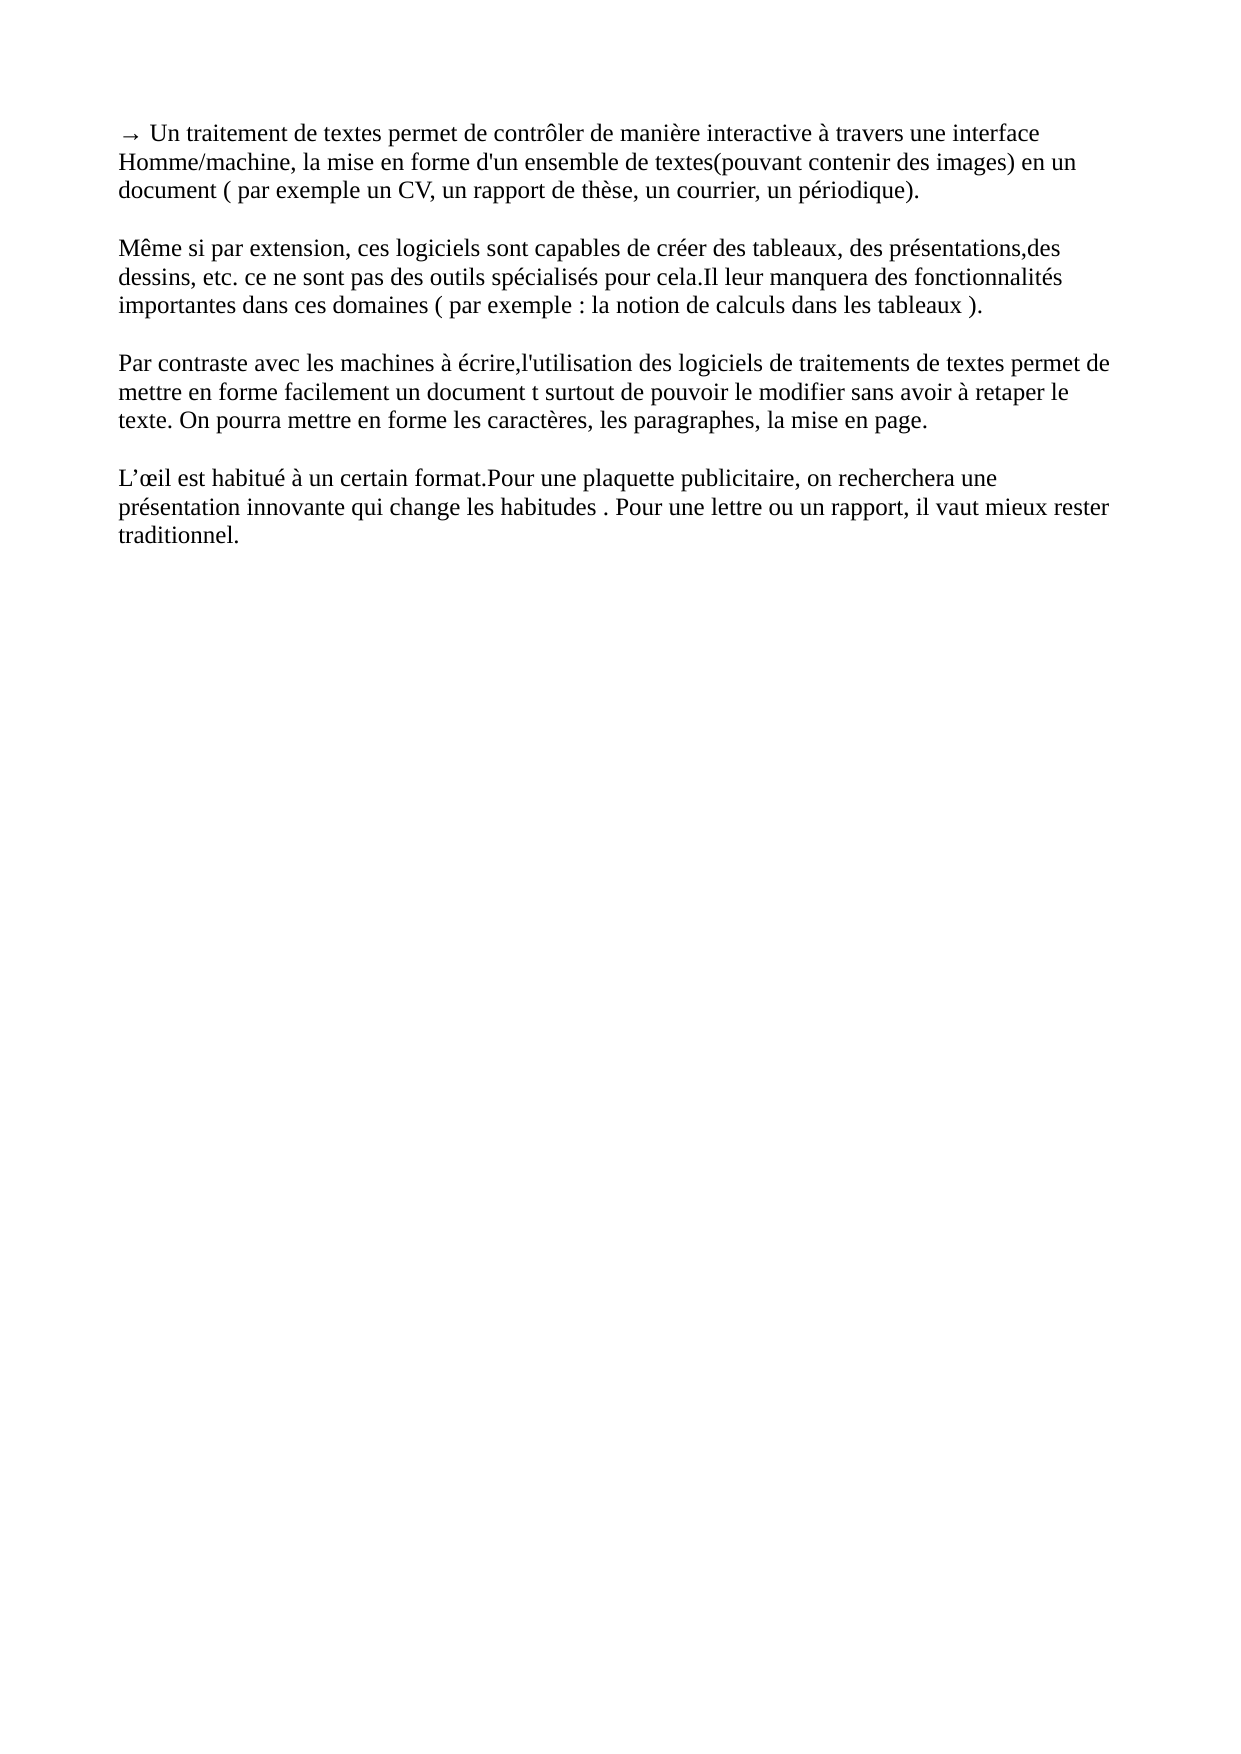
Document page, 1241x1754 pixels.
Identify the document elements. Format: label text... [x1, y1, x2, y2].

text Par contraste avec les machines à écrire,l'utilisation des logiciels de traitements de textes permet de mettre en forme facilement un document t surtout de pouvoir le modifier sans avoir à retaper le texte. On pourra mettre en forme les caractères, les paragraphes, la mise en page. [118, 348, 1122, 434]
text → Un traitement de textes permet de contrôler de manière interactive à travers une interface Homme/machine, la mise en forme d'un ensemble de textes(pouvant contenir des images) en un document ( par exemple un CV, un rapport de thèse, un courrier, un périodique). [118, 118, 1122, 204]
text L’œil est habitué à un certain format.Pour une plaquette publicitaire, on recherchera une présentation innovante qui change les habitudes . Pour une lettre ou un rapport, il vaut mieux rester traditionnel. [118, 463, 1122, 549]
text Même si par extension, ces logiciels sont capables de créer des tableaux, des présentations,des dessins, etc. ce ne sont pas des outils spécialisés pour cela.Il leur manquera des fonctionnalités importantes dans ces domaines ( par exemple : la notion de calculs dans les tableaux ). [118, 233, 1122, 319]
